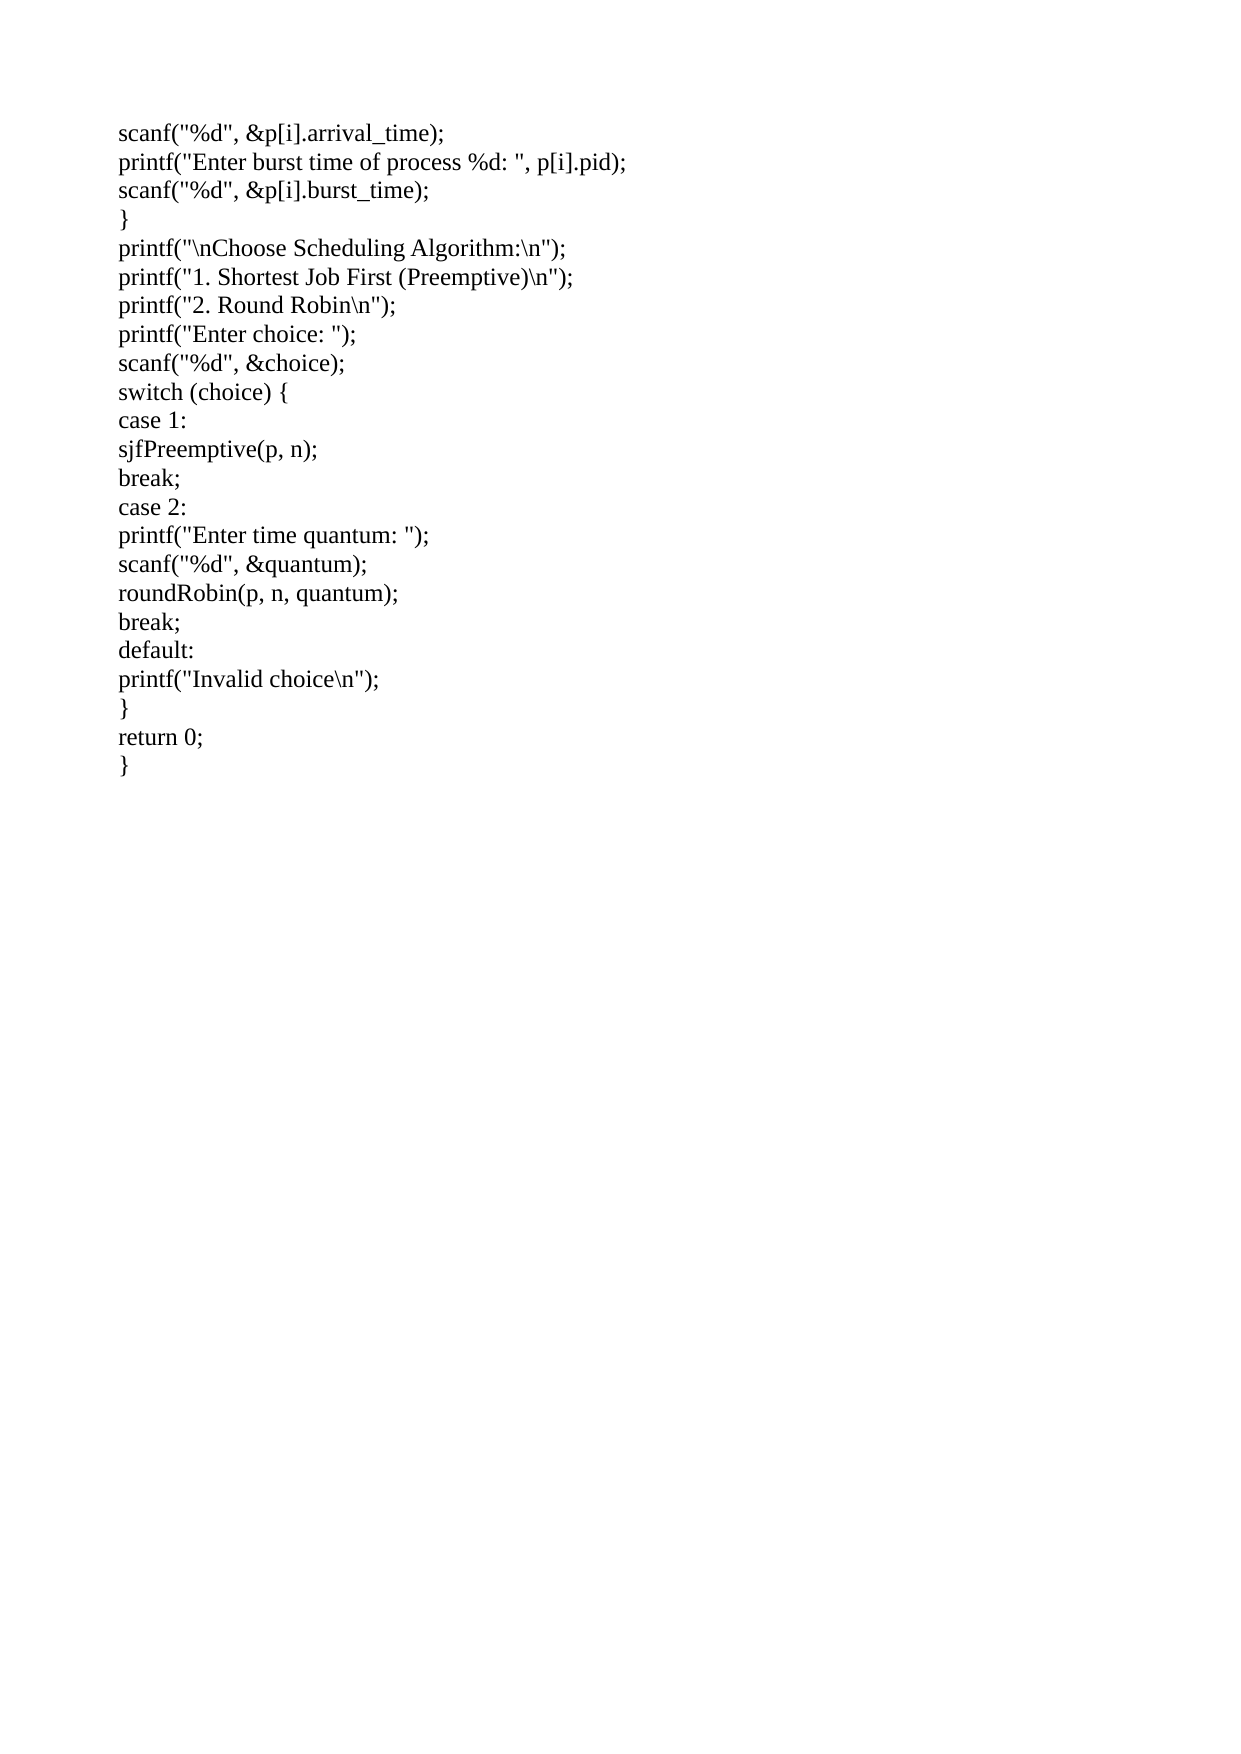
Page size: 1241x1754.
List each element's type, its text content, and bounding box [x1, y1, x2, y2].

text } [118, 693, 1122, 722]
text printf("Enter time quantum: "); [118, 521, 1122, 549]
text printf("1. Shortest Job First (Preemptive)\n"); [118, 262, 1122, 291]
text printf("\nChoose Scheduling Algorithm:\n"); [118, 233, 1122, 262]
text printf("Invalid choice\n"); [118, 664, 1122, 693]
text break; [118, 463, 1122, 492]
text scanf("%d", &quantum); [118, 549, 1122, 578]
text roundRobin(p, n, quantum); [118, 578, 1122, 607]
text switch (choice) { [118, 377, 1122, 406]
text break; [118, 607, 1122, 636]
text default: [118, 636, 1122, 664]
text return 0; [118, 722, 1122, 751]
text } [118, 751, 1122, 779]
text printf("2. Round Robin\n"); [118, 291, 1122, 319]
text } [118, 204, 1122, 233]
text scanf("%d", &choice); [118, 348, 1122, 377]
text scanf("%d", &p[i].burst_time); [118, 176, 1122, 204]
text case 2: [118, 492, 1122, 521]
text printf("Enter burst time of process %d: ", p[i].pid); [118, 147, 1122, 176]
text printf("Enter choice: "); [118, 319, 1122, 348]
text case 1: [118, 406, 1122, 434]
text scanf("%d", &p[i].arrival_time); [118, 118, 1122, 147]
text sjfPreemptive(p, n); [118, 434, 1122, 463]
